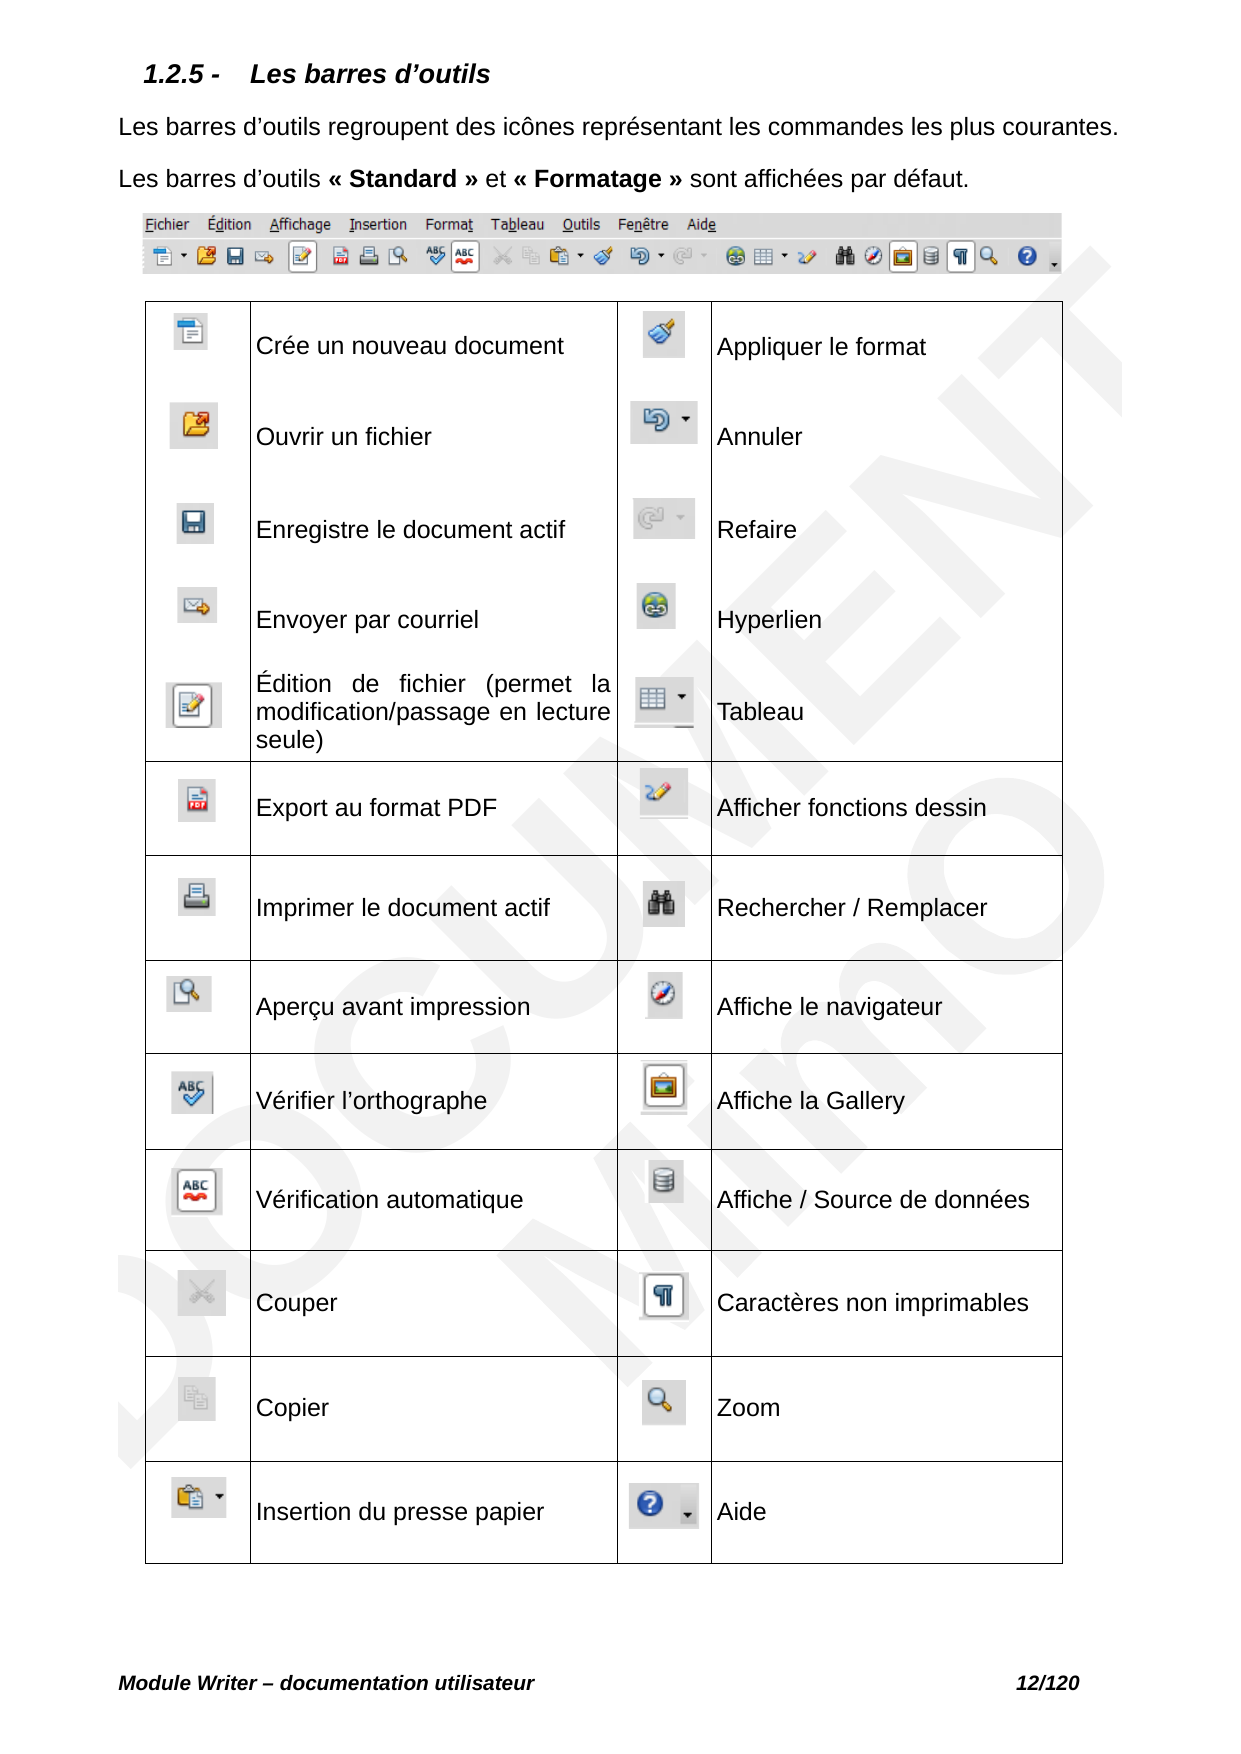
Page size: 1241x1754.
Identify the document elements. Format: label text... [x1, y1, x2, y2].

table_cell [146, 961, 250, 1053]
table_header [146, 314, 250, 391]
picture [177, 1270, 226, 1316]
table_cell [146, 482, 250, 577]
table_cell Rechercher / Remplacer [712, 856, 1062, 960]
table_cell Enregistre le document actif [251, 482, 617, 577]
table_cell [618, 578, 711, 628]
picture [178, 1377, 216, 1421]
table_header Appliquer le format [712, 302, 1062, 391]
text Les barres d’outils « Standard » et « Formatage » sont affichées par défaut. [118, 164, 1122, 192]
table_cell [146, 391, 250, 482]
table_cell Vérification automatique [251, 1150, 617, 1250]
table_cell [146, 1054, 250, 1148]
table_cell Refaire [712, 482, 1062, 577]
table_cell Insertion du presse papier [251, 1462, 617, 1563]
text Les barres d’outils regroupent des icônes représentant les commandes les plus courantes. [118, 113, 1122, 141]
table_cell Afficher fonctions dessin [712, 762, 1062, 855]
table_cell [618, 499, 711, 577]
picture [642, 1380, 686, 1427]
table_cell [146, 1150, 250, 1250]
table_cell [618, 762, 711, 855]
picture [176, 503, 214, 544]
table_header [618, 302, 711, 391]
table_cell [618, 856, 711, 960]
table_cell [618, 1357, 711, 1461]
table_cell Annuler [712, 391, 1062, 482]
picture [632, 498, 696, 539]
table_cell Imprimer le document actif [251, 856, 617, 960]
table_header [146, 302, 250, 313]
picture [176, 587, 218, 623]
table_cell Couper [251, 1251, 617, 1356]
table_cell Caractères non imprimables [712, 1251, 1062, 1356]
table_cell [618, 662, 711, 761]
table_cell [618, 1251, 711, 1356]
table_cell [618, 391, 711, 443]
table_cell [146, 1462, 250, 1477]
picture [636, 583, 676, 629]
picture [169, 401, 218, 449]
table_cell [618, 444, 711, 482]
table_cell Aide [712, 1462, 1062, 1563]
picture [178, 878, 216, 916]
picture [171, 1071, 214, 1114]
table_header Crée un nouveau document [251, 302, 617, 391]
picture [628, 1483, 700, 1529]
table_cell [146, 578, 250, 662]
picture [645, 972, 683, 1019]
picture [173, 313, 208, 350]
picture [634, 677, 694, 728]
table_cell [618, 1054, 711, 1148]
table_cell Copier [251, 1357, 617, 1461]
picture [142, 213, 1062, 274]
table_cell Édition de fichier (permet la modification/passage en lecture seule) [251, 662, 617, 761]
table_cell [618, 1462, 711, 1563]
table_cell Ouvrir un fichier [251, 391, 617, 482]
table_cell [146, 856, 250, 960]
table_cell Envoyer par courriel [251, 578, 617, 662]
table_cell Vérifier l’orthographe [251, 1054, 617, 1148]
picture [644, 1160, 684, 1203]
picture [170, 1477, 227, 1518]
table_cell [618, 961, 711, 1053]
table_cell [618, 1150, 711, 1250]
table_cell [146, 662, 250, 761]
table_cell Tableau [712, 662, 1062, 761]
table_cell [146, 1251, 250, 1356]
table_cell Affiche / Source de données [712, 1150, 1062, 1250]
table_cell [146, 1357, 250, 1461]
table_cell [146, 762, 250, 855]
table_cell Aperçu avant impression [251, 961, 617, 1053]
picture [166, 976, 212, 1012]
picture [642, 311, 685, 358]
picture [171, 1168, 223, 1217]
table_cell Hyperlien [712, 578, 1062, 662]
table_cell Export au format PDF [251, 762, 617, 855]
table_cell [618, 629, 711, 662]
picture [640, 1060, 688, 1115]
picture [165, 681, 222, 728]
table_cell [146, 1478, 250, 1563]
picture [630, 401, 698, 444]
picture [642, 881, 685, 927]
table_cell [618, 482, 711, 498]
table_cell Affiche le navigateur [712, 961, 1062, 1053]
subtitle Les barres d’outils [143, 59, 1124, 89]
picture [178, 779, 216, 822]
picture [639, 768, 689, 819]
table_cell Affiche la Gallery [712, 1054, 1062, 1148]
picture [638, 1271, 689, 1322]
table_cell Zoom [712, 1357, 1062, 1461]
